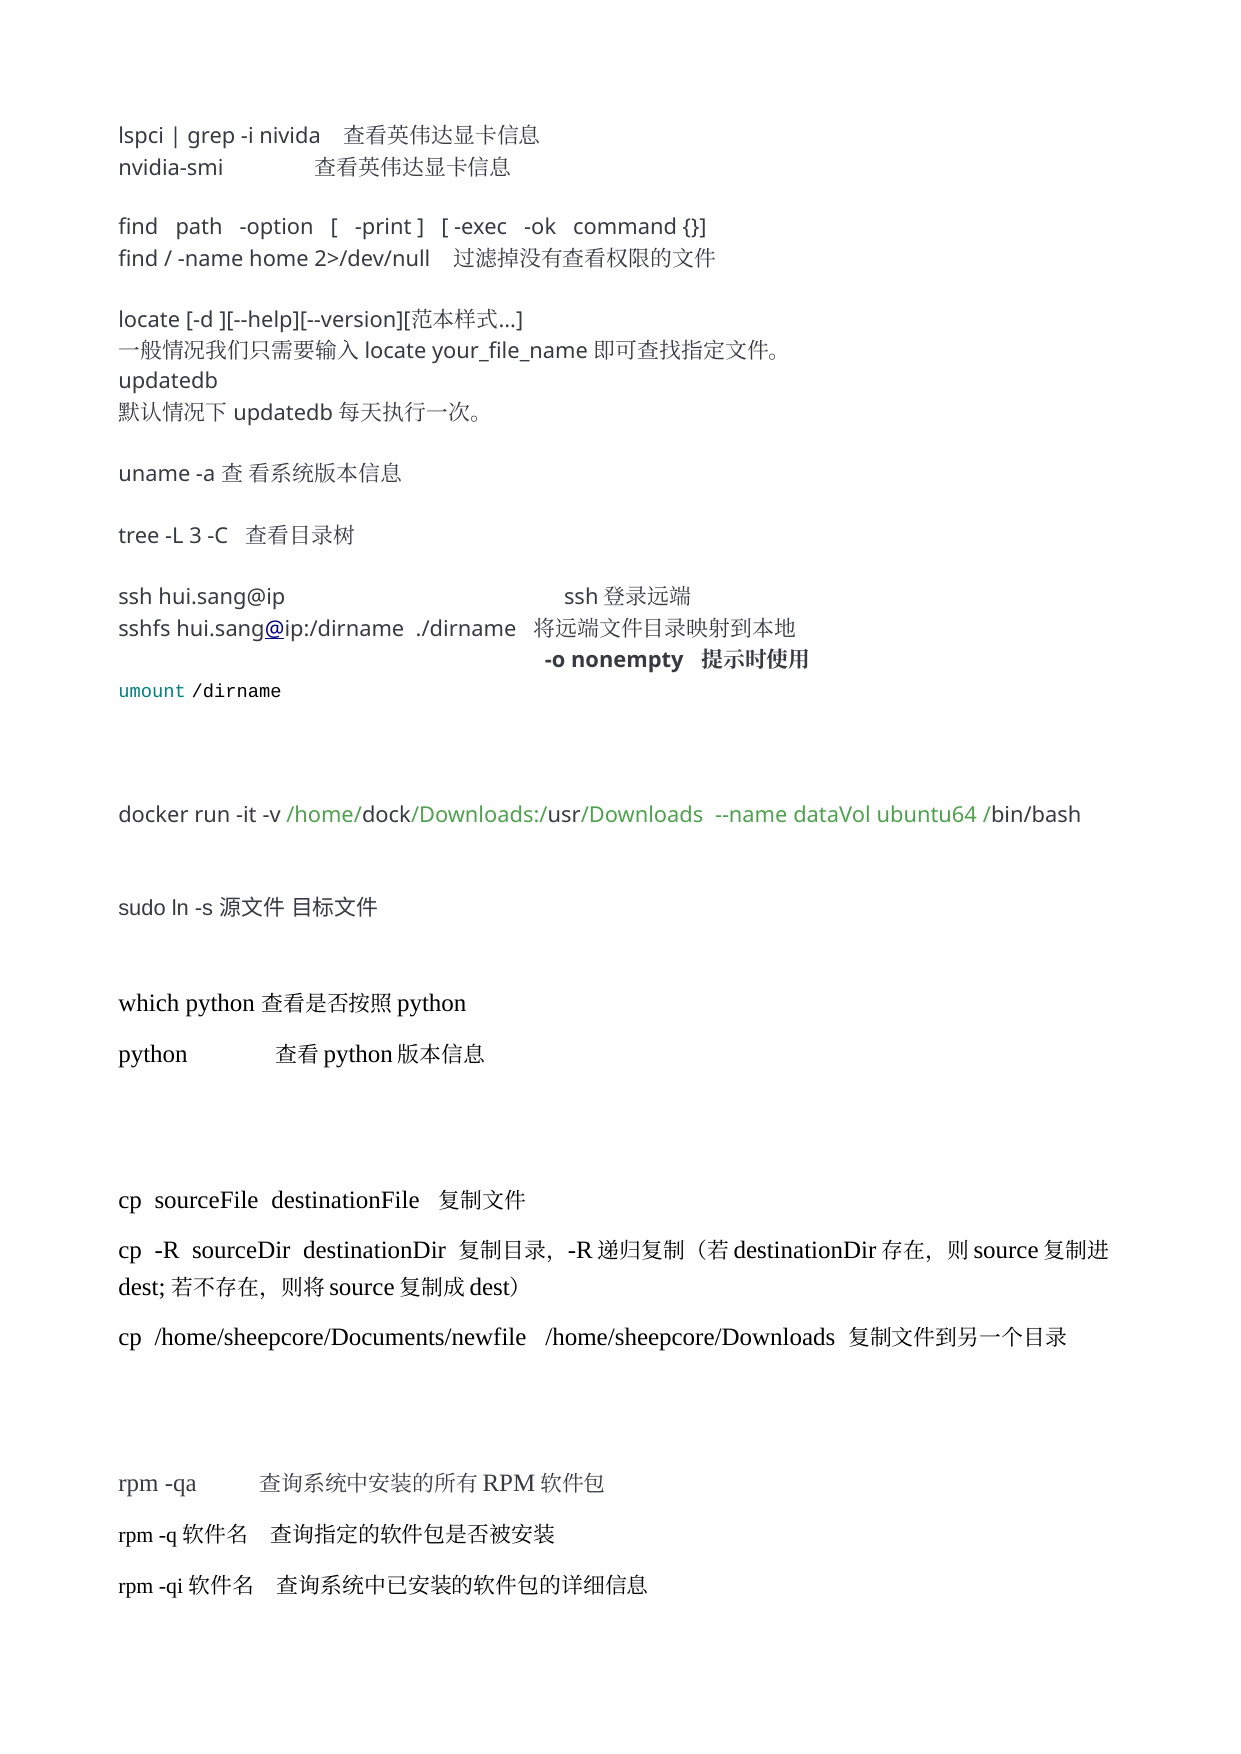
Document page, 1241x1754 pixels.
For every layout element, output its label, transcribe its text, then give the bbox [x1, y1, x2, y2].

text umount /dirname [118, 674, 1122, 704]
text locate [-d ][--help][--version][范本样式...] [118, 302, 1122, 334]
text 默认情况下 updatedb 每天执行一次。 [118, 395, 1122, 427]
text which python 查看是否按照python [118, 986, 1122, 1018]
text python 查看python版本信息 [118, 1037, 1122, 1068]
text sudo ln -s 源文件 目标文件 [118, 895, 1122, 920]
text cp -R sourceDir destinationDir 复制目录，-R递归复制（若destinationDir存在，则source复制进 dest; 若不存在，则将source复制成dest） [118, 1234, 1122, 1301]
text rpm -qa 查询系统中安装的所有RPM软件包 [118, 1467, 1122, 1498]
text rpm -qi 软件名 查询系统中已安装的软件包的详细信息 [118, 1568, 1122, 1599]
text tree -L 3 -C 查看目录树 [118, 518, 1122, 549]
text updatedb [118, 365, 1122, 395]
text 一般情况我们只需要输入 locate your_file_name 即可查找指定文件。 [118, 334, 1122, 365]
text nvidia-smi 查看英伟达显卡信息 [118, 150, 1122, 181]
text -o nonempty 提示时使用 [118, 642, 1122, 674]
text find path -option [ -print ] [ -exec -ok command {}] [118, 211, 1122, 241]
text sshfs hui.sang@ip:/dirname ./dirname 将远端文件目录映射到本地 [118, 611, 1122, 642]
text docker run -it -v /home/dock/Downloads:/usr/Downloads --name dataVol ubuntu64 /bin/bash [118, 799, 1122, 829]
text ssh hui.sang@ip ssh登录远端 [118, 579, 1122, 611]
text lspci | grep -i nivida 查看英伟达显卡信息 [118, 118, 1122, 150]
text uname -a 查 看系统版本信息 [118, 456, 1122, 488]
text rpm -q 软件名 查询指定的软件包是否被安装 [118, 1517, 1122, 1549]
text find / -name home 2>/dev/null 过滤掉没有查看权限的文件 [118, 241, 1122, 272]
text cp sourceFile destinationFile 复制文件 [118, 1183, 1122, 1214]
text cp /home/sheepcore/Documents/newfile /home/sheepcore/Downloads 复制文件到另一个目录 [118, 1321, 1122, 1352]
